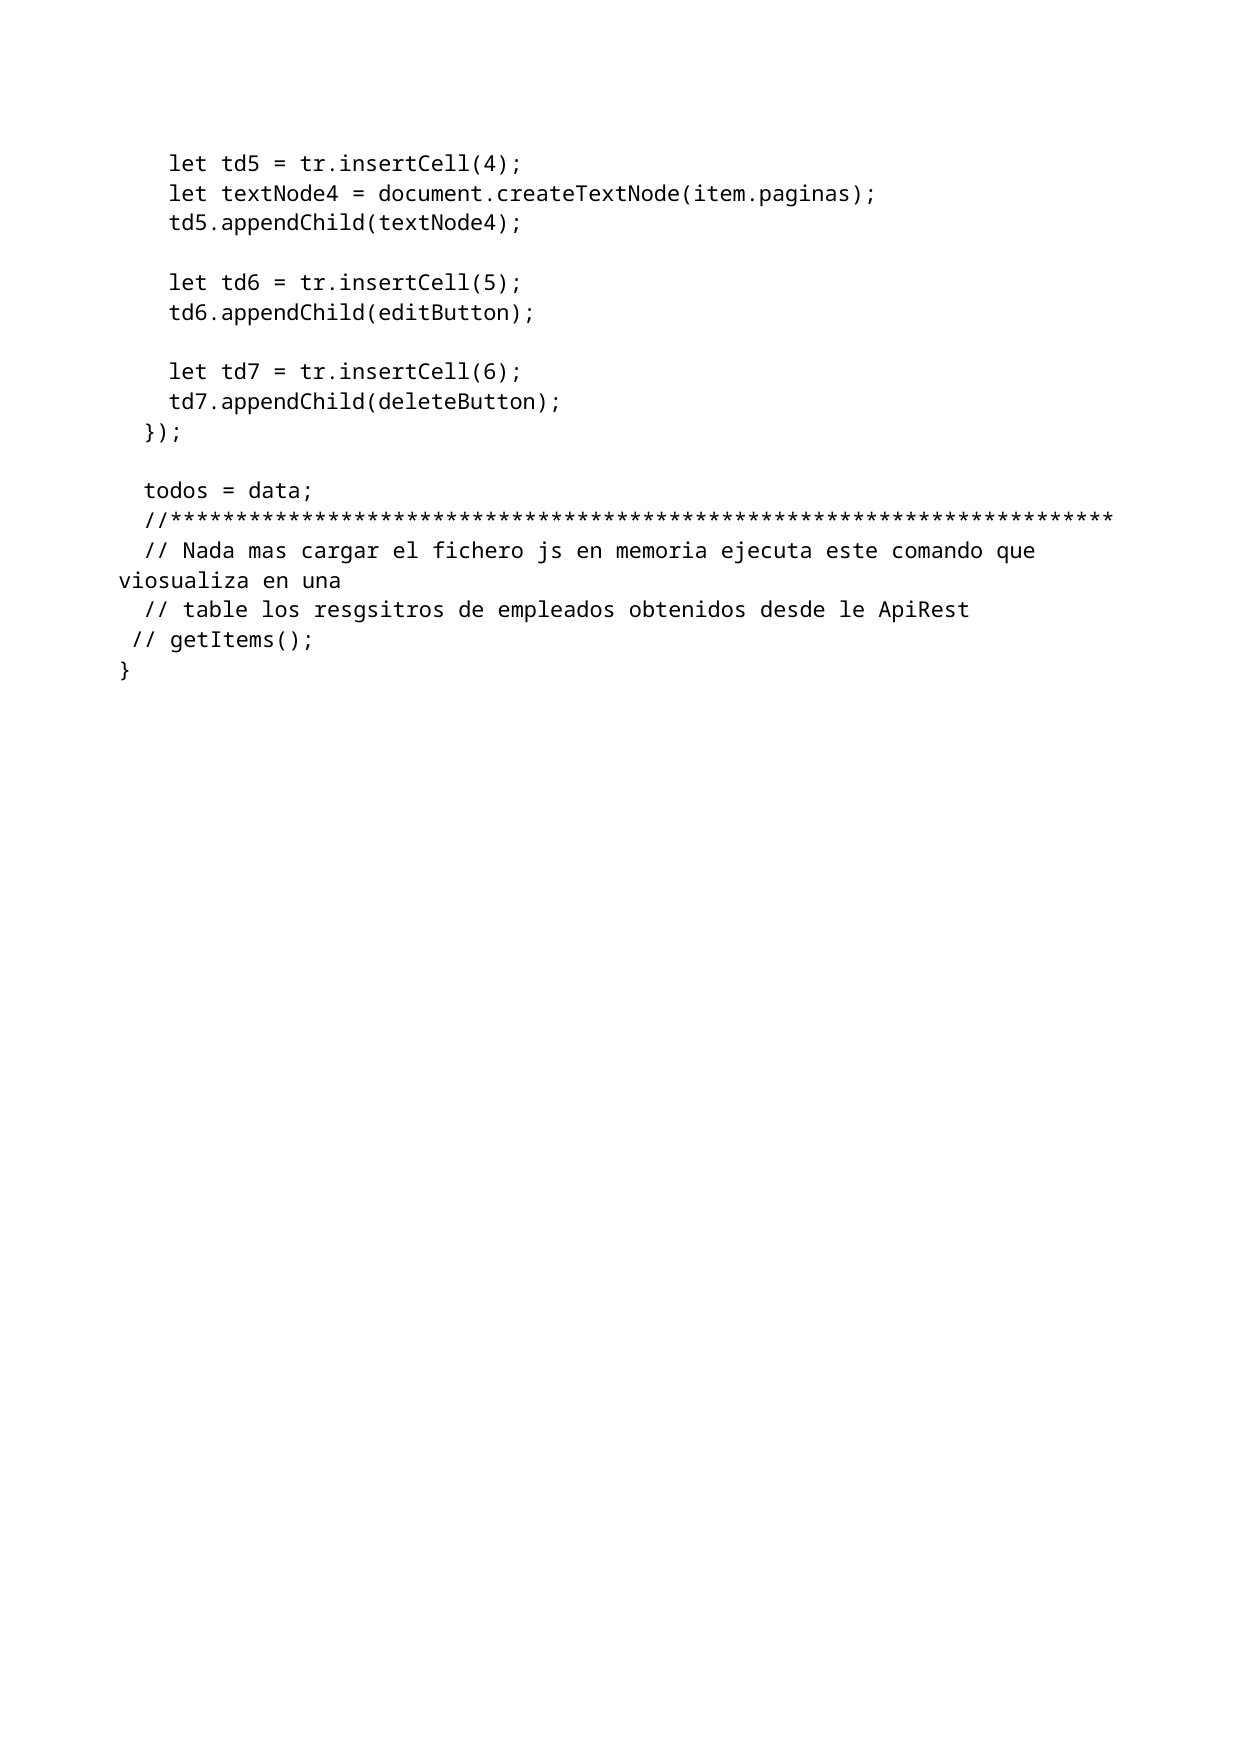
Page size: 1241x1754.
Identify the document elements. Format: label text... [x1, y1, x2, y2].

text let textNode4 = document.createTextNode(item.paginas); [118, 178, 1122, 207]
text } [118, 654, 1122, 684]
text td6.appendChild(editButton); [118, 297, 1122, 326]
text td7.appendChild(deleteButton); [118, 386, 1122, 416]
text // Nada mas cargar el fichero js en memoria ejecuta este comando que viosualiza en una [118, 535, 1122, 594]
text //************************************************************************ [118, 505, 1122, 535]
text }); [118, 416, 1122, 446]
text let td7 = tr.insertCell(6); [118, 356, 1122, 386]
text todos = data; [118, 475, 1122, 505]
text // getItems(); [118, 624, 1122, 654]
text let td5 = tr.insertCell(4); [118, 148, 1122, 178]
text let td6 = tr.insertCell(5); [118, 267, 1122, 297]
text // table los resgsitros de empleados obtenidos desde le ApiRest [118, 594, 1122, 624]
text td5.appendChild(textNode4); [118, 207, 1122, 237]
